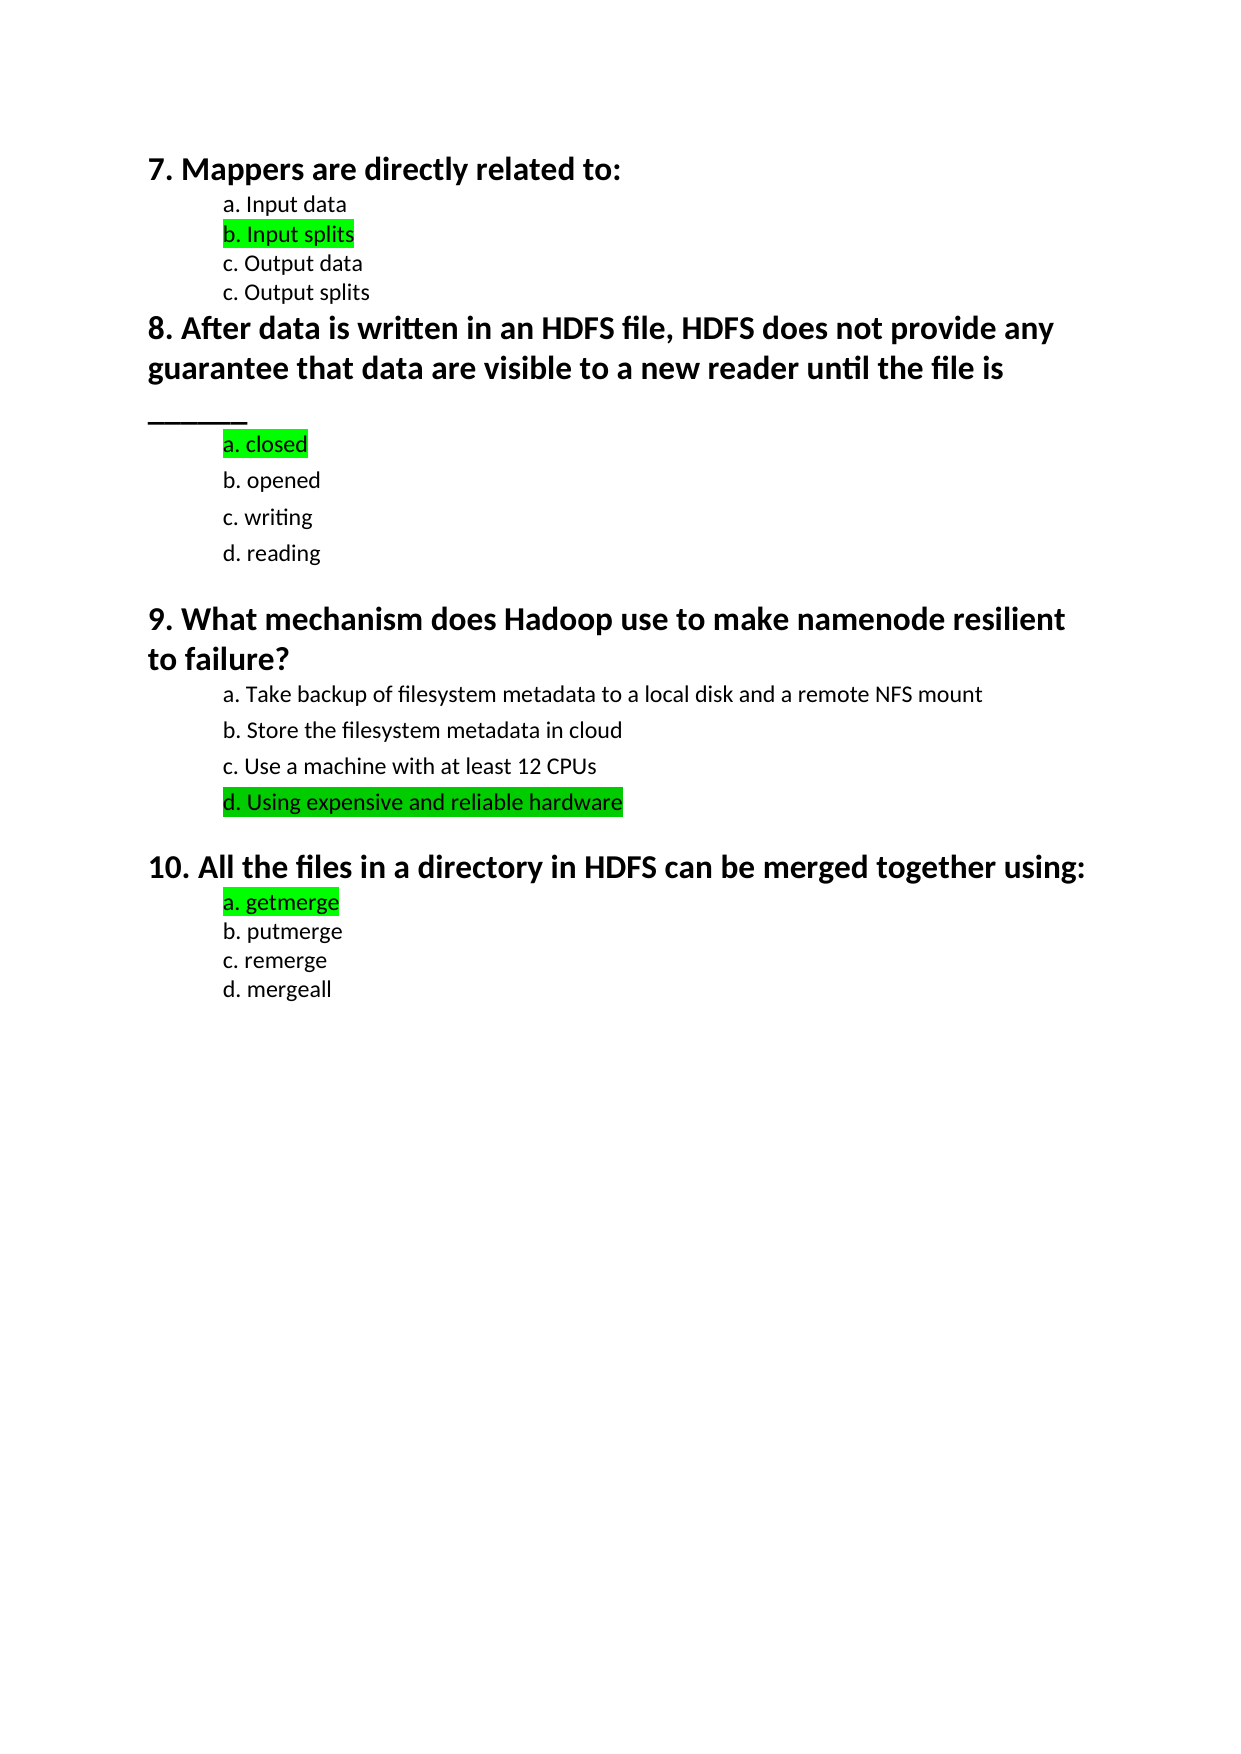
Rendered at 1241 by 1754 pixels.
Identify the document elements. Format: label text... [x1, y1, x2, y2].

text b. Store the filesystem metadata in cloud [223, 715, 1093, 744]
text b. Input splits [223, 219, 1093, 248]
text 7. Mappers are directly related to: [148, 148, 1093, 188]
text 8. After data is written in an HDFS file, HDFS does not provide any guarantee that data are visible to a new reader until the file is ______ [148, 307, 1093, 429]
text d. mergeall [223, 974, 1093, 1004]
text c. Use a machine with at least 12 CPUs [223, 751, 1093, 781]
text c. remerge [223, 945, 1093, 974]
text c. Output splits [223, 277, 1093, 307]
text 9. What mechanism does Hadoop use to make namenode resilient to failure? [148, 598, 1093, 679]
text d. Using expensive and reliable hardware [223, 787, 1093, 817]
text a. Take backup of filesystem metadata to a local disk and a remote NFS mount [223, 679, 1093, 708]
text a. getmerge [223, 887, 1093, 916]
text c. Output data [223, 248, 1093, 277]
text b. opened [223, 465, 1093, 494]
text c. writing [223, 502, 1093, 531]
text b. putmerge [223, 916, 1093, 945]
text 10. All the files in a directory in HDFS can be merged together using: [148, 846, 1093, 887]
text a. Input data [223, 188, 1093, 219]
text d. reading [223, 538, 1093, 567]
text a. closed [223, 429, 1093, 458]
